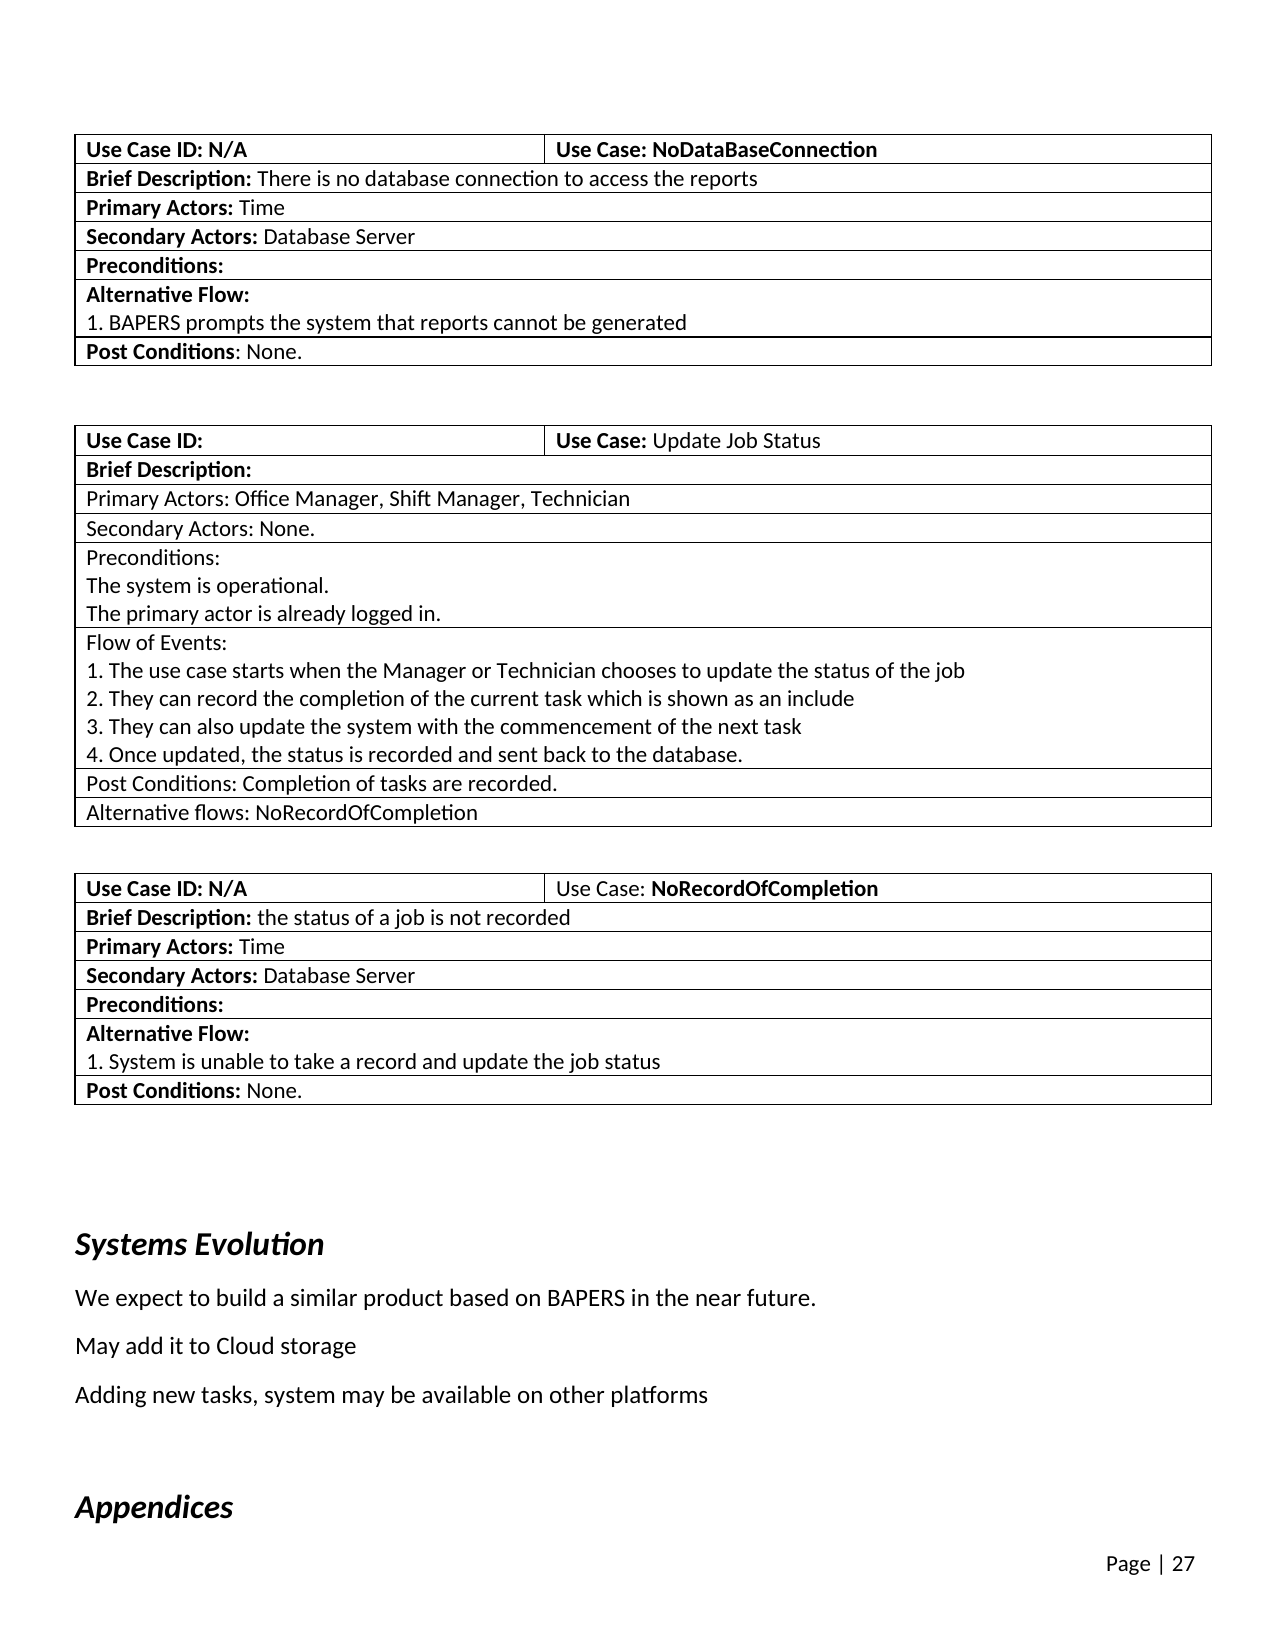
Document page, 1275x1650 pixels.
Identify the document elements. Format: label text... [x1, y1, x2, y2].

table_cell Brief Description: [76, 456, 1211, 483]
table_cell Secondary Actors: Database Server [76, 222, 1211, 250]
table_cell Preconditions: The system is operational. The primary actor is already logged in. [76, 543, 1211, 627]
table_cell Brief Description: the status of a job is not recorded [76, 903, 1211, 931]
text Adding new tasks, system may be available on other platforms [75, 1379, 1200, 1409]
text Appendices [75, 1486, 1200, 1527]
table_cell Alternative Flow: 1. System is unable to take a record and update the job status [76, 1019, 1211, 1075]
table_cell Brief Description: There is no database connection to access the reports [76, 164, 1211, 192]
table_cell Preconditions: [76, 251, 1211, 279]
table_header Use Case: NoRecordOfCompletion [545, 874, 1211, 902]
table_cell Alternative flows: NoRecordOfCompletion [76, 798, 1211, 826]
table_cell Post Conditions: None. [76, 1076, 1211, 1104]
table_header Use Case: NoDataBaseConnection [545, 135, 1211, 163]
table_cell Secondary Actors: Database Server [76, 961, 1211, 989]
text Systems Evolution [75, 1223, 1200, 1264]
table_header Use Case ID: [76, 426, 544, 454]
table_header Use Case ID: N/A [76, 874, 544, 902]
table_cell Preconditions: [76, 990, 1211, 1018]
table_cell Primary Actors: Time [76, 932, 1211, 960]
table_cell Post Conditions: None. [76, 338, 1211, 365]
table_header Use Case: Update Job Status [545, 426, 1211, 454]
table_cell Alternative Flow: 1. BAPERS prompts the system that reports cannot be generated [76, 280, 1211, 336]
table_header Use Case ID: N/A [76, 135, 544, 163]
table_cell Post Conditions: Completion of tasks are recorded. [76, 769, 1211, 797]
text We expect to build a similar product based on BAPERS in the near future. [75, 1282, 1200, 1313]
text May add it to Cloud storage [75, 1331, 1200, 1361]
table_cell Primary Actors: Time [76, 193, 1211, 221]
table_cell Flow of Events: 1. The use case starts when the Manager or Technician chooses to update the status of the job 2. They can record the completion of the current task which is shown as an include 3. They can also update the system with the commencement of the next task 4. Once updated, the status is recorded and sent back to the database. [76, 628, 1211, 768]
table_cell Secondary Actors: None. [76, 514, 1211, 542]
table_cell Primary Actors: Office Manager, Shift Manager, Technician [76, 485, 1211, 513]
